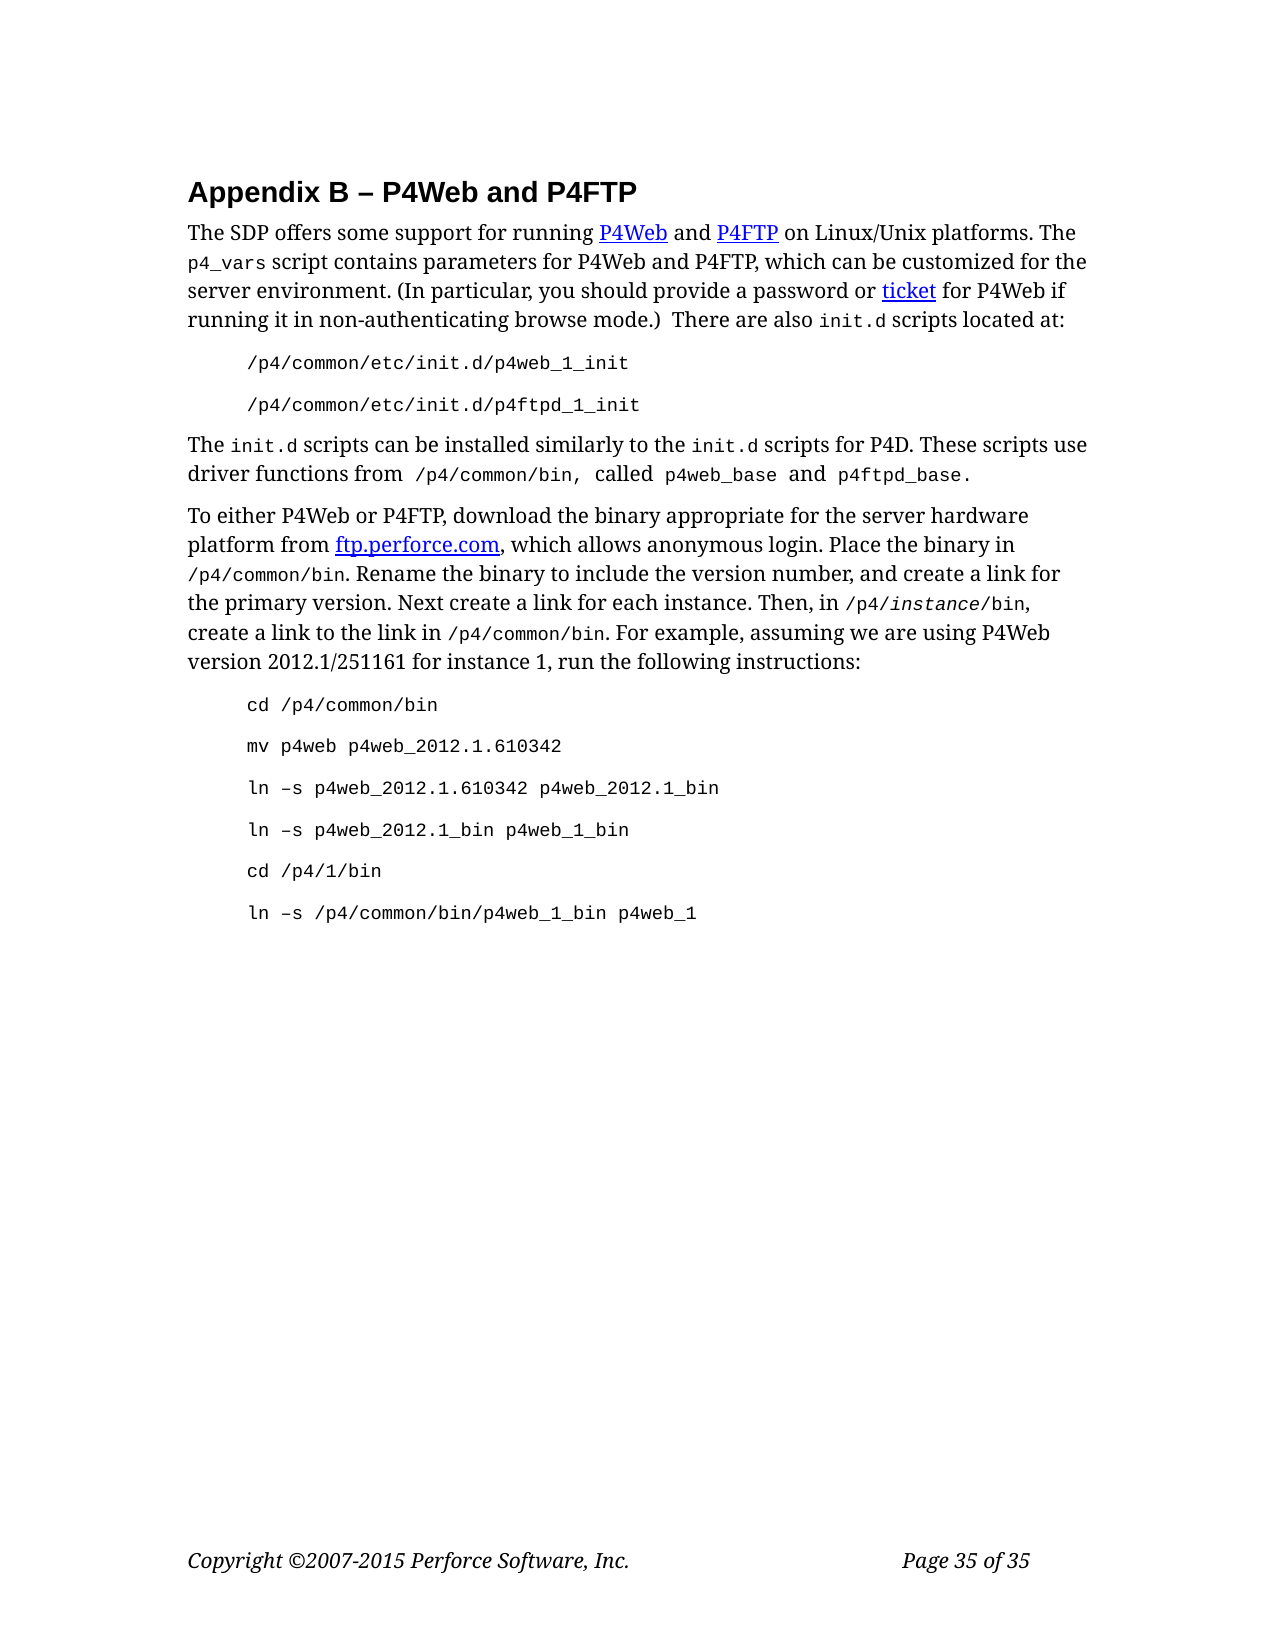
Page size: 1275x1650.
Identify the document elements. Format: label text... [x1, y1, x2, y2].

subtitle Appendix B – P4Web and P4FTP [187, 175, 1042, 208]
text cd /p4/common/bin [247, 688, 1087, 717]
text The SDP offers some support for running P4Web and P4FTP on Linux/Unix platforms. The p4_vars script contains parameters for P4Web and P4FTP, which can be customized for the server environment. (In particular, you should provide a password or ticket for P4Web if running it in non-authenticating browse mode.) There are also init.d scripts located at: [187, 217, 1087, 333]
text The init.d scripts can be installed similarly to the init.d scripts for P4D. These scripts use driver functions from /p4/common/bin, called p4web_base and p4ftpd_base. [187, 429, 1087, 488]
text /p4/common/etc/init.d/p4web_1_init [247, 346, 1087, 375]
text ln –s p4web_2012.1.610342 p4web_2012.1_bin [247, 771, 1087, 800]
text mv p4web p4web_2012.1.610342 [247, 729, 1087, 758]
text cd /p4/1/bin [247, 854, 1087, 883]
text /p4/common/etc/init.d/p4ftpd_1_init [247, 388, 1087, 417]
text To either P4Web or P4FTP, download the binary appropriate for the server hardware platform from ftp.perforce.com, which allows anonymous login. Place the binary in /p4/common/bin. Rename the binary to include the version number, and create a link for the primary version. Next create a link for each instance. Then, in /p4/instance/bin, create a link to the link in /p4/common/bin. For example, assuming we are using P4Web version 2012.1/251161 for instance 1, run the following instructions: [187, 500, 1087, 675]
text ln –s /p4/common/bin/p4web_1_bin p4web_1 [247, 896, 1087, 925]
text ln –s p4web_2012.1_bin p4web_1_bin [247, 813, 1087, 842]
